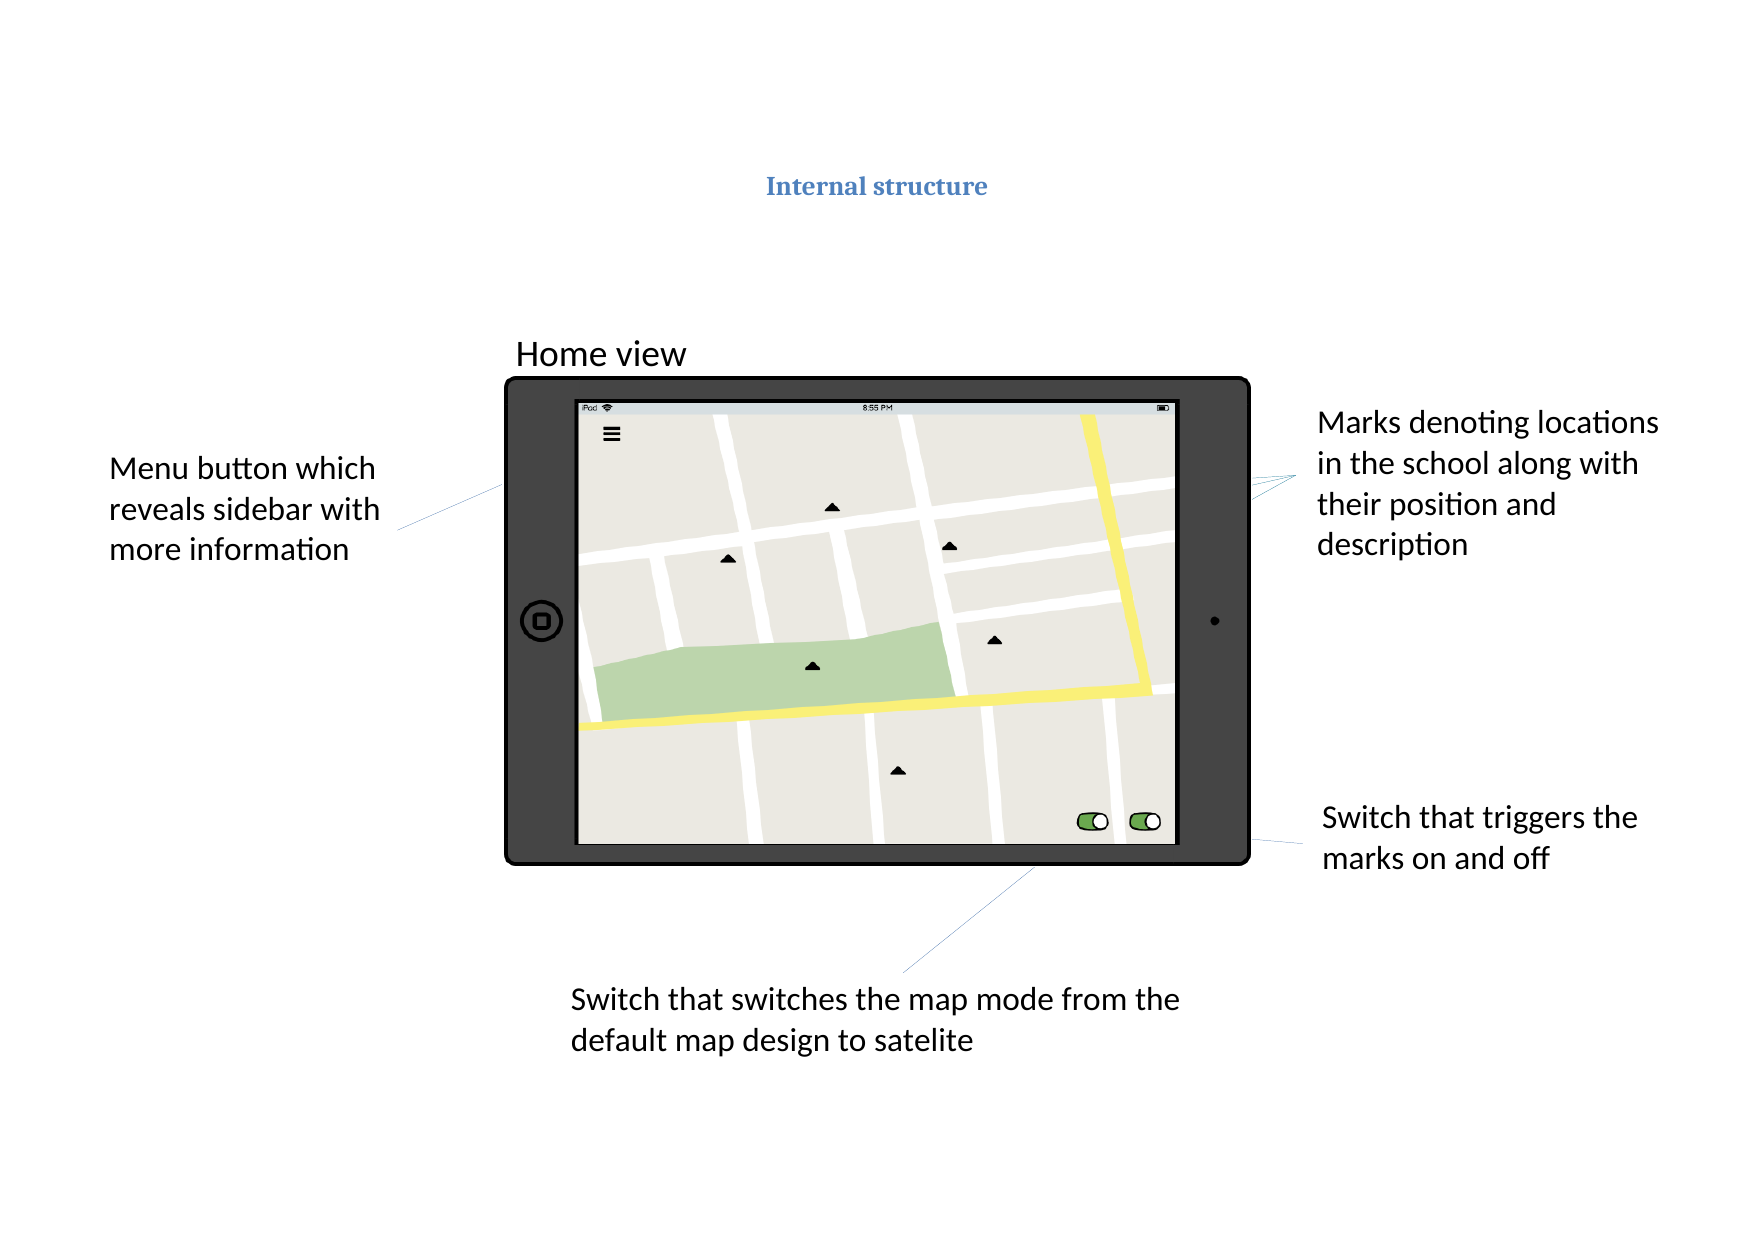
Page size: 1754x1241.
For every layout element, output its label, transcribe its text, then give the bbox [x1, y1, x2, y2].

subtitle Internal structure [150, 171, 1604, 202]
picture [502, 374, 1296, 867]
